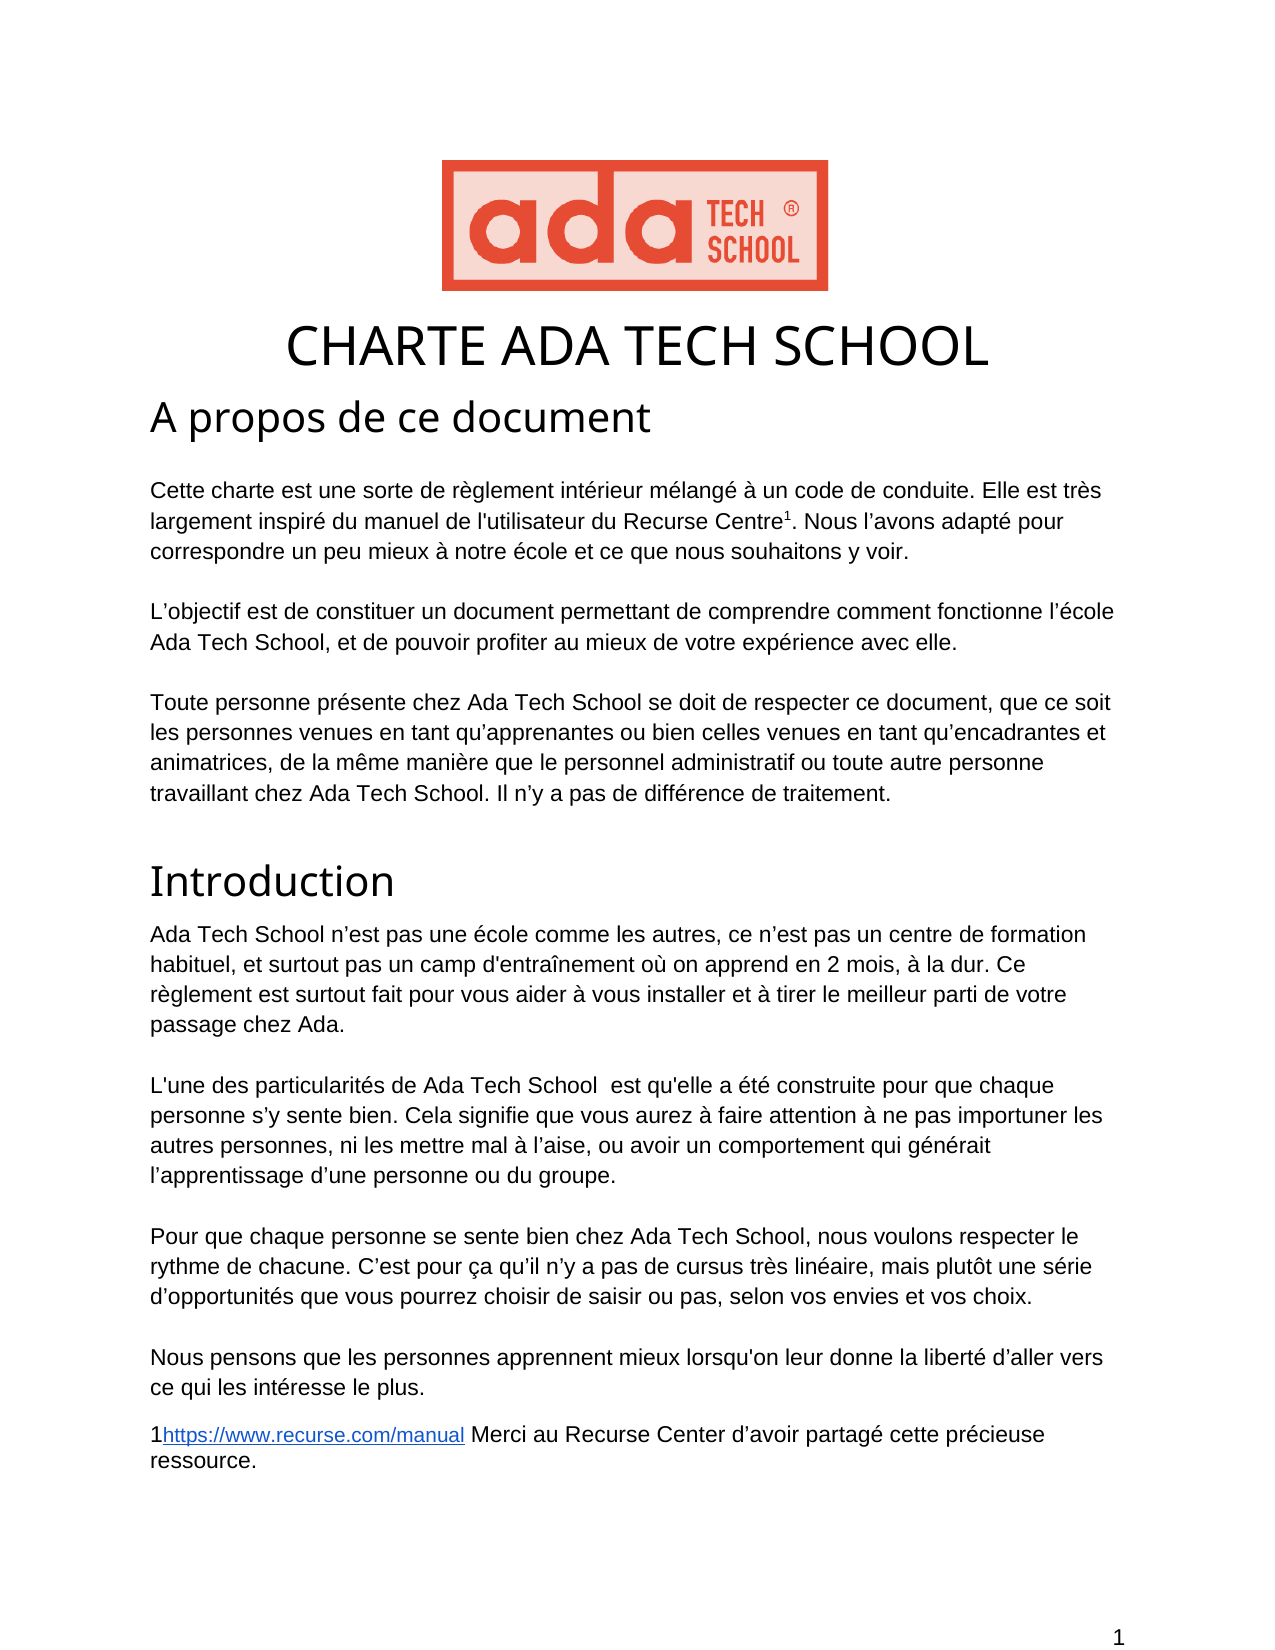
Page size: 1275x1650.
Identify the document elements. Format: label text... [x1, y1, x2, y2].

text L'une des particularités de Ada Tech School est qu'elle a été construite pour que chaque personne s’y sente bien. Cela signifie que vous aurez à faire attention à ne pas importuner les autres personnes, ni les mettre mal à l’aise, ou avoir un comportement qui générait l’apprentissage d’une personne ou du groupe. [150, 1072, 1125, 1189]
picture [429, 150, 846, 302]
text L’objectif est de constituer un document permettant de comprendre comment fonctionne l’école Ada Tech School, et de pouvoir profiter au mieux de votre expérience avec elle. [150, 598, 1125, 655]
text Pour que chaque personne se sente bien chez Ada Tech School, nous voulons respecter le rythme de chacune. C’est pour ça qu’il n’y a pas de cursus très linéaire, mais plutôt une série d’opportunités que vous pourrez choisir de saisir ou pas, selon vos envies et vos choix. [150, 1223, 1125, 1309]
title CHARTE ADA TECH SCHOOL [150, 307, 1125, 381]
text Nous pensons que les personnes apprennent mieux lorsqu'on leur donne la liberté d’aller vers ce qui les intéresse le plus. [150, 1344, 1125, 1400]
text Cette charte est une sorte de règlement intérieur mélangé à un code de conduite. Elle est très largement inspiré du manuel de l'utilisateur du Recurse Centre. Nous l’avons adapté pour correspondre un peu mieux à notre école et ce que nous souhaitons y voir. [150, 477, 1125, 564]
text Ada Tech School n’est pas une école comme les autres, ce n’est pas un centre de formation habituel, et surtout pas un camp d'entraînement où on apprend en 2 mois, à la dur. Ce règlement est surtout fait pour vous aider à vous installer et à tirer le meilleur parti de votre passage chez Ada. [150, 921, 1125, 1038]
subtitle A propos de ce document [150, 387, 1125, 444]
text https://www.recurse.com/manual Merci au Recurse Center d’avoir partagé cette précieuse ressource. [150, 1421, 1125, 1474]
text Toute personne présente chez Ada Tech School se doit de respecter ce document, que ce soit les personnes venues en tant qu’apprenantes ou bien celles venues en tant qu’encadrantes et animatrices, de la même manière que le personnel administratif ou toute autre personne travaillant chez Ada Tech School. Il n’y a pas de différence de traitement. [150, 689, 1125, 806]
subtitle Introduction [150, 851, 1125, 908]
